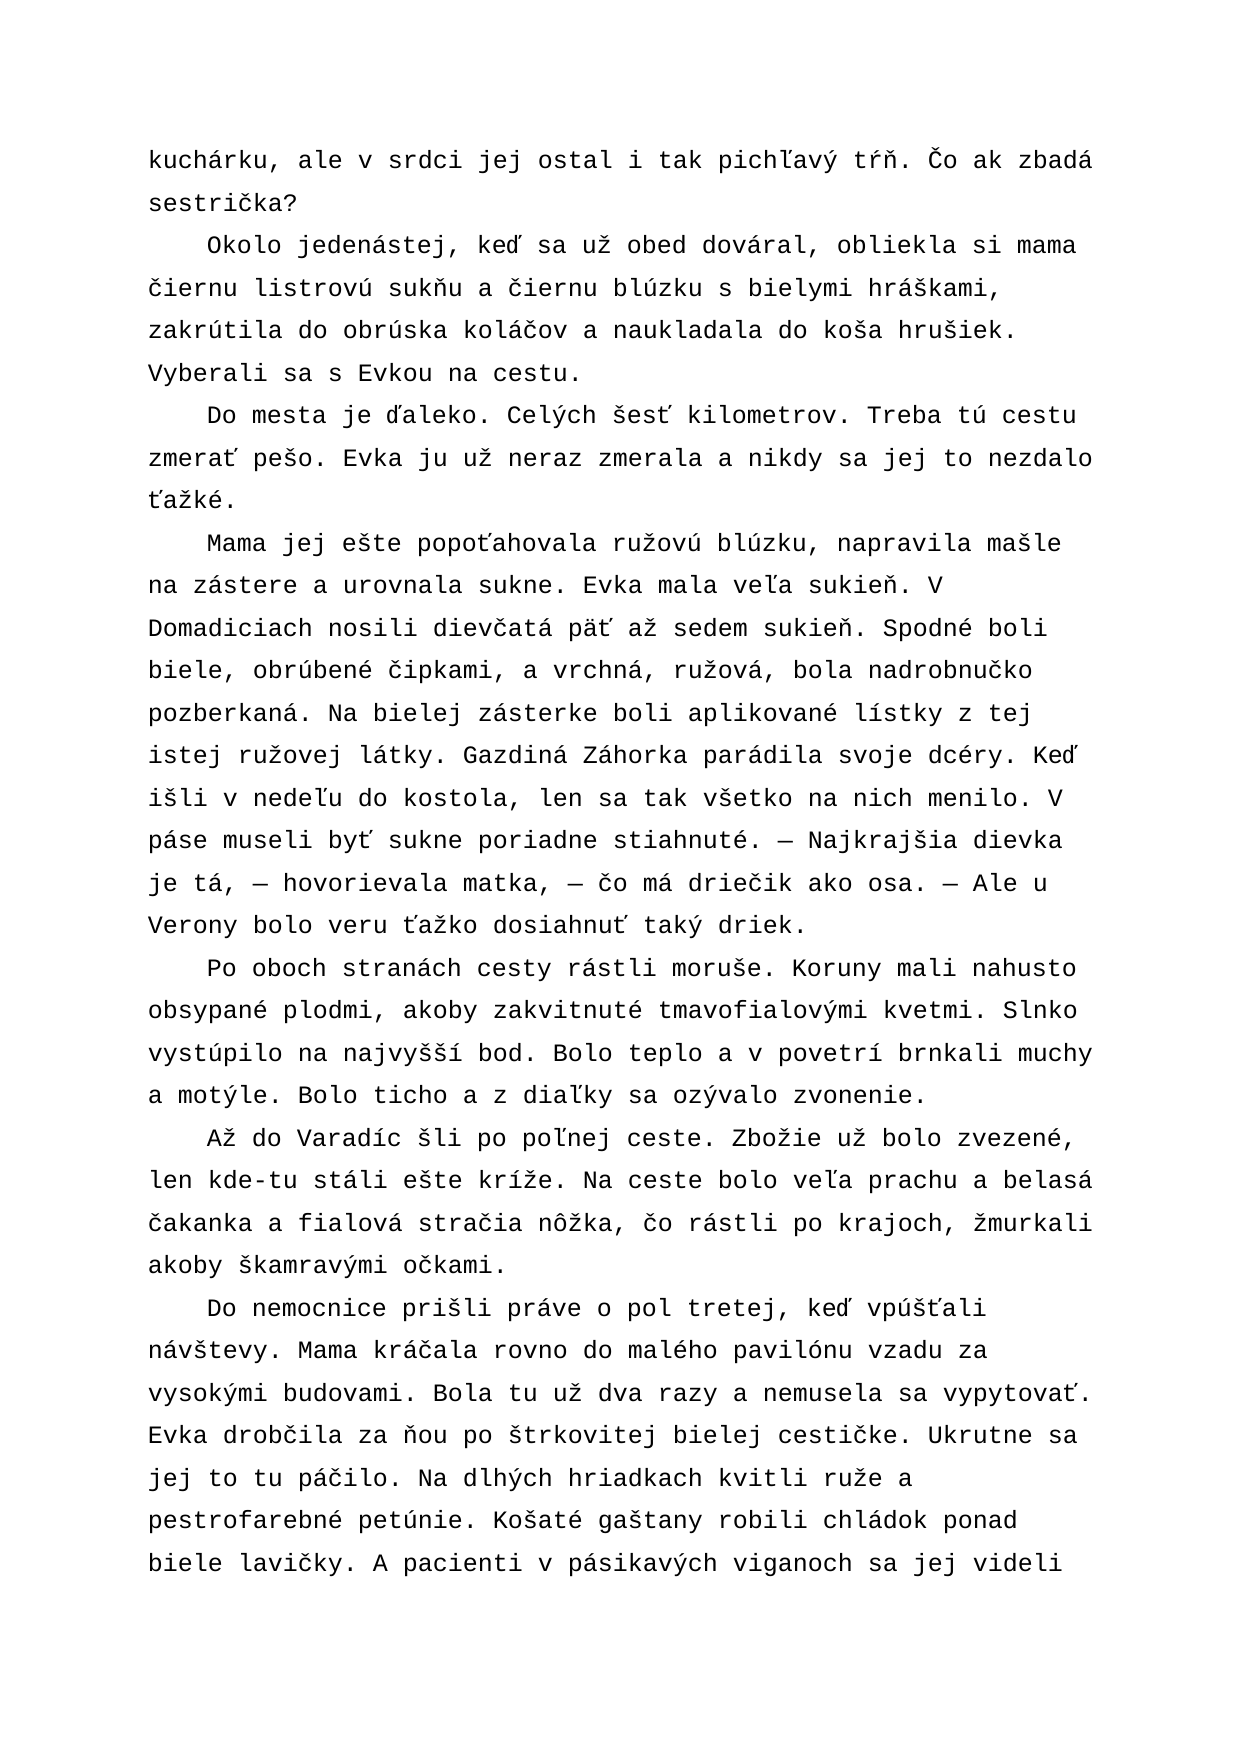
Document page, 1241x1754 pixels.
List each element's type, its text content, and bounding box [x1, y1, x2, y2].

text Až do Varadíc šli po poľnej ceste. Zbožie už bolo zvezené, len kde-tu stáli ešte kríže. Na ceste bolo veľa prachu a belasá čakanka a fialová stračia nôžka, čo rástli po krajoch, žmurkali akoby škamravými očkami. [148, 1125, 1093, 1281]
text Po oboch stranách cesty rástli moruše. Koruny mali nahusto obsypané plodmi, akoby zakvitnuté tmavofialovými kvetmi. Slnko vystúpilo na najvyšší bod. Bolo teplo a v povetrí brnkali muchy a motýle. Bolo ticho a z diaľky sa ozývalo zvonenie. [148, 955, 1093, 1111]
text Okolo jedenástej, keď sa už obed dováral, obliekla si mama čiernu listrovú sukňu a čiernu blúzku s bielymi hráškami, zakrútila do obrúska koláčov a naukladala do koša hrušiek. Vyberali sa s Evkou na cestu. [148, 233, 1093, 388]
text Do mesta je ďaleko. Celých šesť kilometrov. Treba tú cestu zmerať pešo. Evka ju už neraz zmerala a nikdy sa jej to nezdalo ťažké. [148, 403, 1093, 516]
text kuchárku, ale v srdci jej ostal i tak pichľavý tŕň. Čo ak zbadá sestrička? [148, 148, 1093, 218]
text Do nemocnice prišli práve o pol tretej, keď vpúšťali návštevy. Mama kráčala rovno do malého pavilónu vzadu za vysokými budovami. Bola tu už dva razy a nemusela sa vypytovať. Evka drobčila za ňou po štrkovitej bielej cestičke. Ukrutne sa jej to tu páčilo. Na dlhých hriadkach kvitli ruže a pestrofarebné petúnie. Košaté gaštany robili chládok ponad biele lavičky. A pacienti v pásikavých viganoch sa jej videli [148, 1295, 1093, 1578]
text Mama jej ešte popoťahovala ružovú blúzku, napravila mašle na zástere a urovnala sukne. Evka mala veľa sukieň. V Domadiciach nosili dievčatá päť až sedem sukieň. Spodné boli biele, obrúbené čipkami, a vrchná, ružová, bola nadrobnučko pozberkaná. Na bielej zásterke boli aplikované lístky z tej istej ružovej látky. Gazdiná Záhorka parádila svoje dcéry. Keď išli v nedeľu do kostola, len sa tak všetko na nich menilo. V páse museli byť sukne poriadne stiahnuté. — Najkrajšia dievka je tá, — hovorievala matka, — čo má driečik ako osa. — Ale u Verony bolo veru ťažko dosiahnuť taký driek. [148, 530, 1093, 941]
